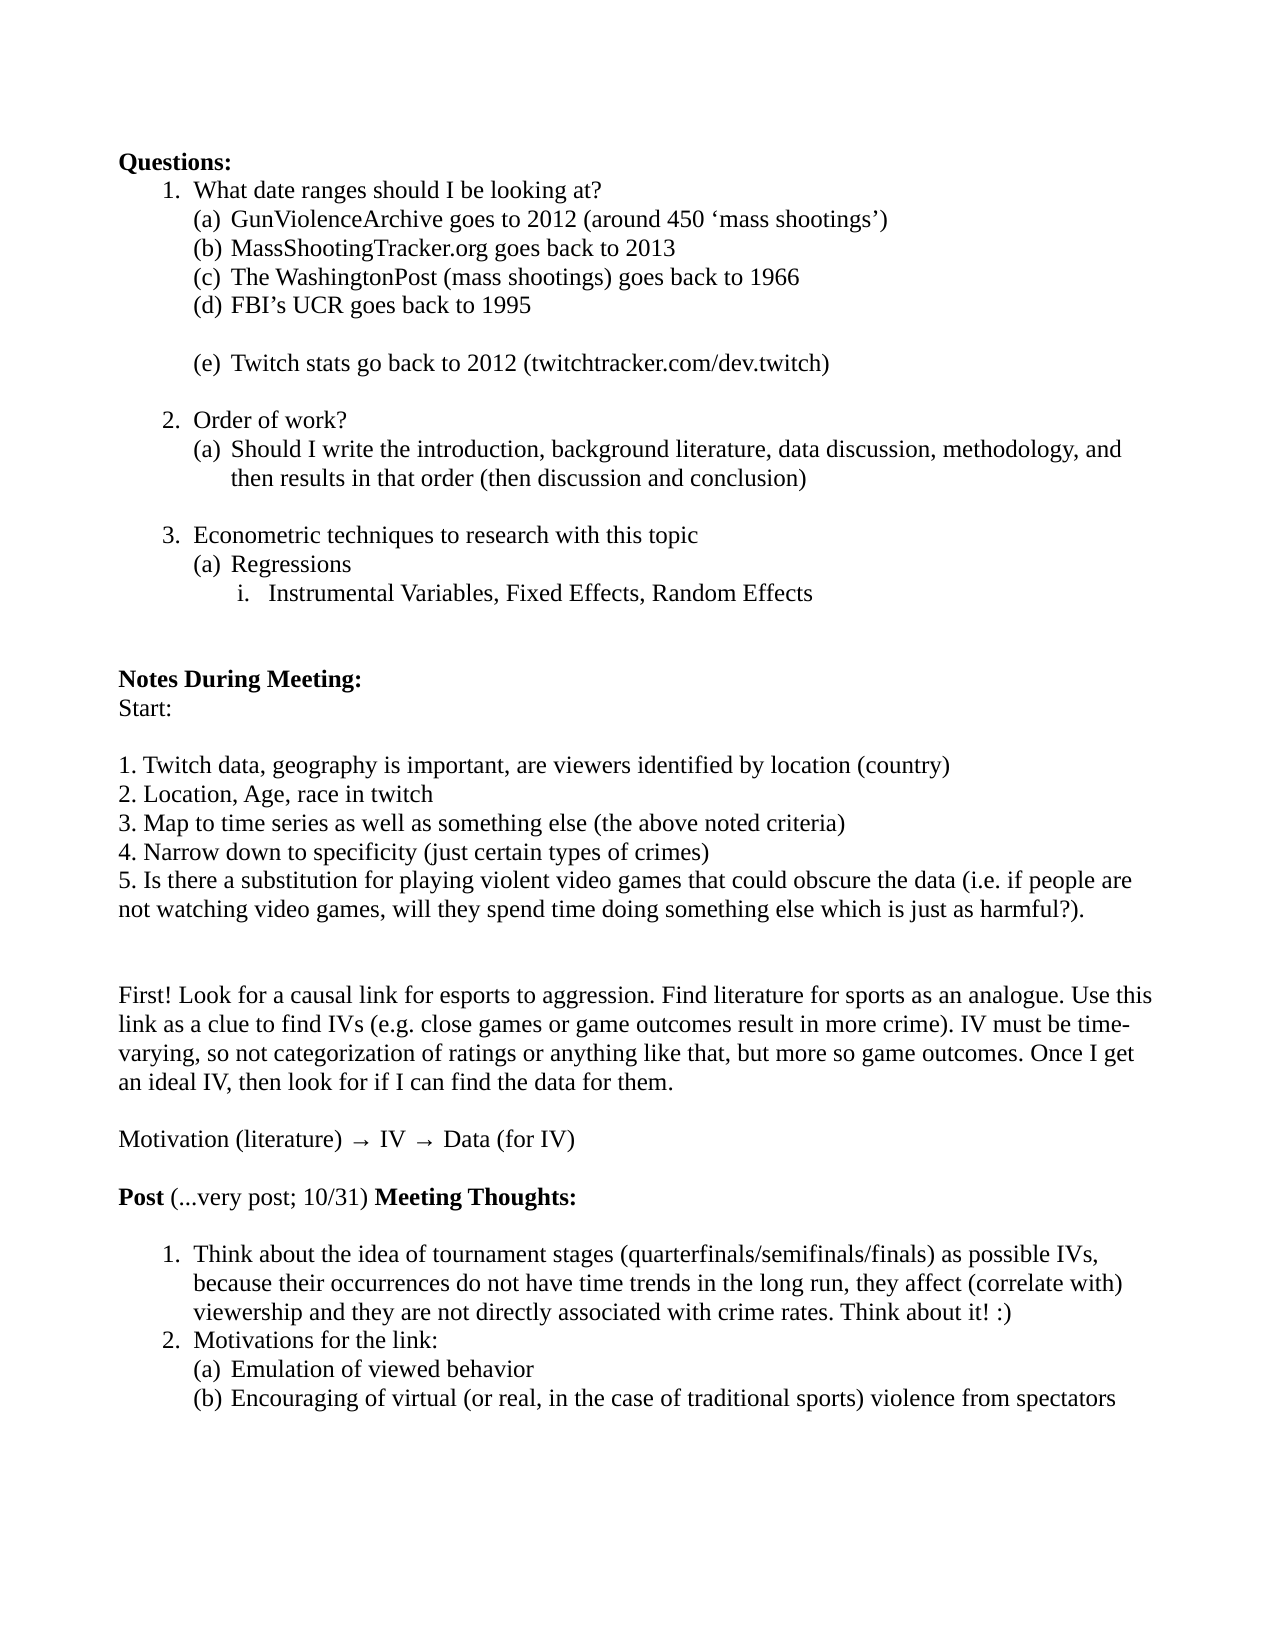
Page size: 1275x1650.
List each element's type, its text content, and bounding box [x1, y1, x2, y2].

list Instrumental Variables, Fixed Effects, Random Effects [231, 578, 1157, 607]
text 2. Location, Age, race in twitch [118, 779, 1157, 808]
text Questions: [118, 147, 1157, 176]
text 3. Map to time series as well as something else (the above noted criteria) [118, 808, 1157, 837]
list Econometric techniques to research with this topic [156, 521, 1157, 549]
list Order of work? [156, 406, 1157, 434]
text 1. Twitch data, geography is important, are viewers identified by location (country) [118, 751, 1157, 779]
text 4. Narrow down to specificity (just certain types of crimes) [118, 837, 1157, 866]
list FBI’s UCR goes back to 1995 [193, 291, 1157, 319]
list Regressions [193, 549, 1157, 578]
text First! Look for a causal link for esports to aggression. Find literature for sports as an analogue. Use this link as a clue to find IVs (e.g. close games or game outcomes result in more crime). IV must be time-varying, so not categorization of ratings or anything like that, but more so game outcomes. Once I get an ideal IV, then look for if I can find the data for them. [118, 981, 1157, 1096]
list Should I write the introduction, background literature, data discussion, methodology, and then results in that order (then discussion and conclusion) [193, 434, 1157, 492]
text Motivation (literature) → IV → Data (for IV) [118, 1124, 1157, 1153]
list Emulation of viewed behavior [193, 1354, 1157, 1383]
text Notes During Meeting: [118, 664, 1157, 693]
text Start: [118, 693, 1157, 722]
list Think about the idea of tournament stages (quarterfinals/semifinals/finals) as possible IVs, because their occurrences do not have time trends in the long run, they affect (correlate with) viewership and they are not directly associated with crime rates. Think about it! :) [156, 1239, 1157, 1326]
list Motivations for the link: [156, 1326, 1157, 1354]
text 5. Is there a substitution for playing violent video games that could obscure the data (i.e. if people are not watching video games, will they spend time doing something else which is just as harmful?). [118, 866, 1157, 923]
text Post (...very post; 10/31) Meeting Thoughts: [118, 1182, 1157, 1211]
list MassShootingTracker.org goes back to 2013 [193, 233, 1157, 262]
list GunViolenceArchive goes to 2012 (around 450 ‘mass shootings’) [193, 204, 1157, 233]
list The WashingtonPost (mass shootings) goes back to 1966 [193, 262, 1157, 291]
list Twitch stats go back to 2012 (twitchtracker.com/dev.twitch) [193, 348, 1157, 377]
list Encouraging of virtual (or real, in the case of traditional sports) violence from spectators [193, 1383, 1157, 1412]
list What date ranges should I be looking at? [156, 176, 1157, 204]
